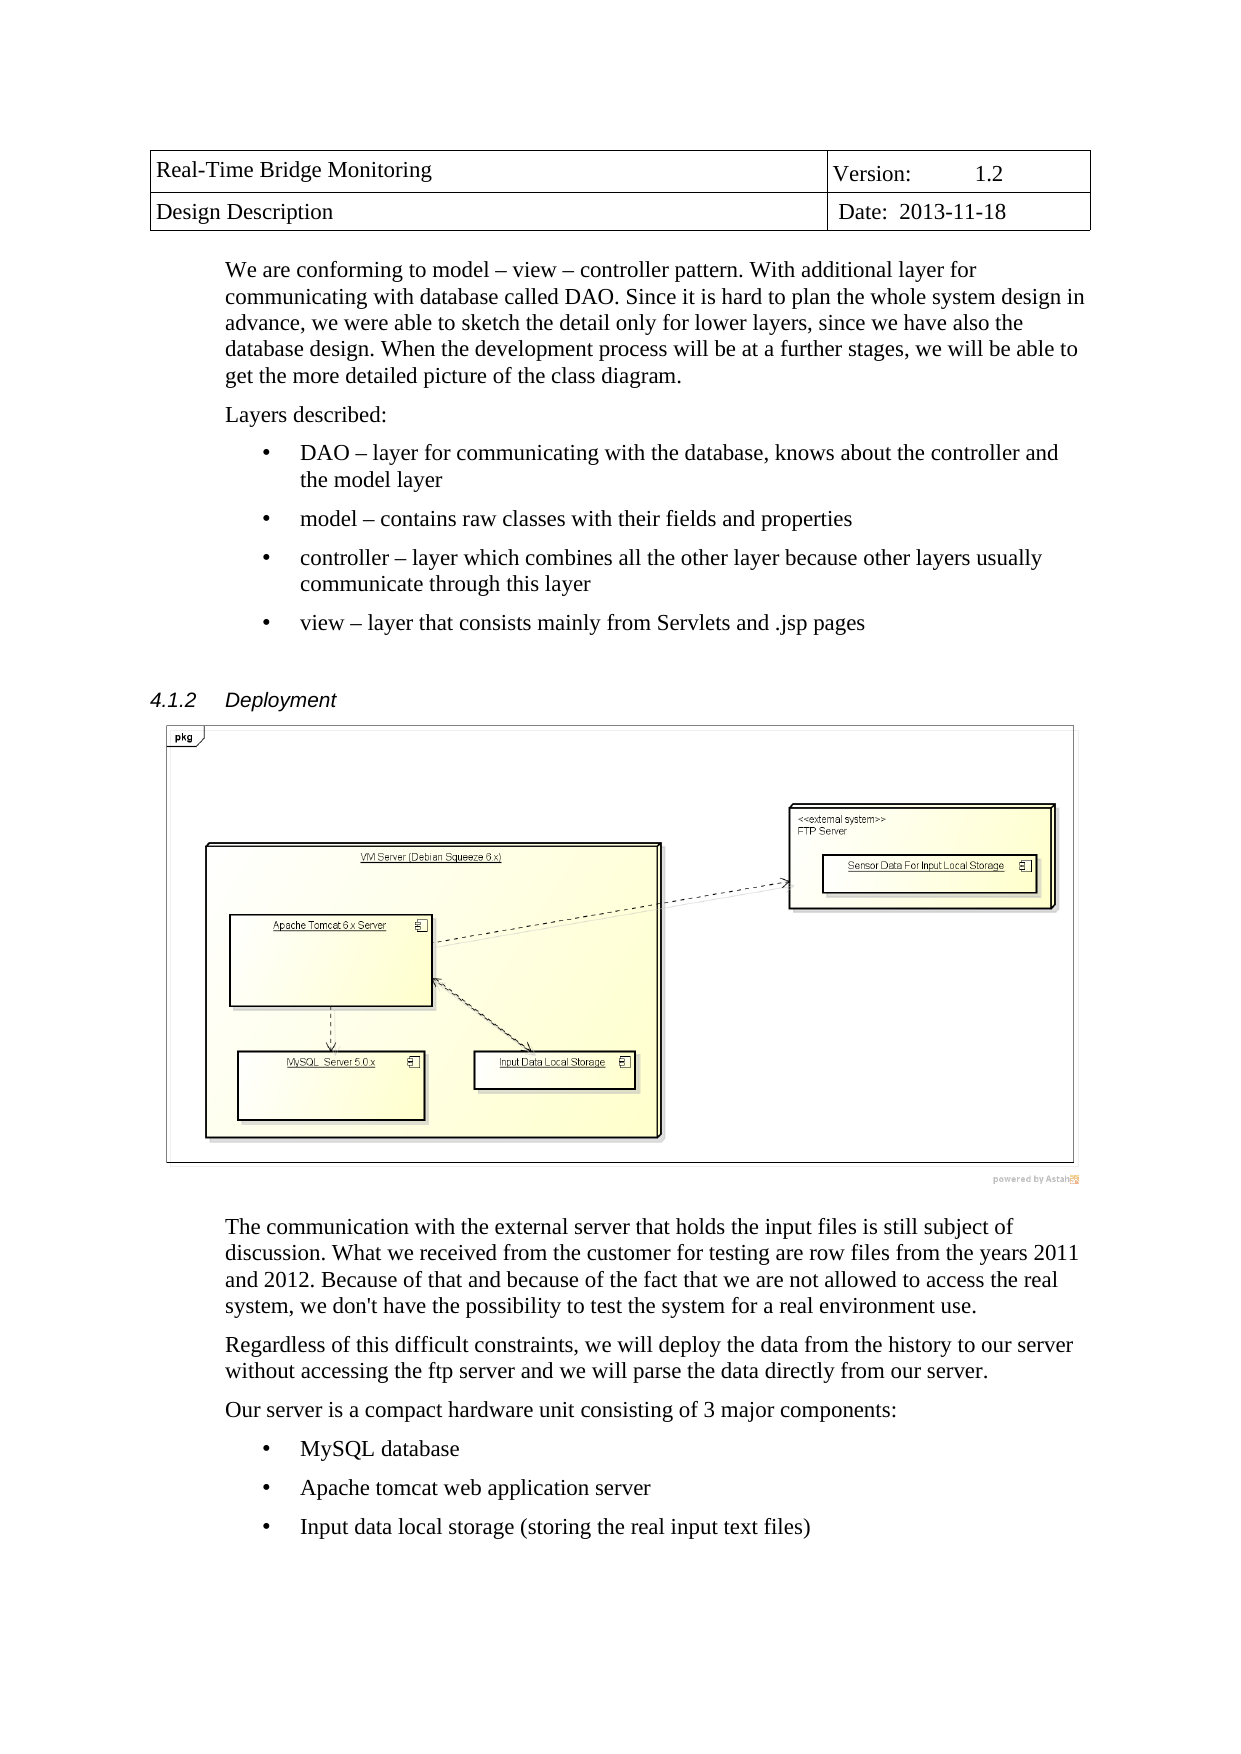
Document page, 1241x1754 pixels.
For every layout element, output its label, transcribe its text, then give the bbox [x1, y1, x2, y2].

picture [158, 717, 1082, 1187]
list DAO – layer for communicating with the database, knows about the controller and the model layer [262, 439, 1090, 492]
text Our server is a compact hardware unit consisting of 3 major components: [225, 1396, 1090, 1423]
subtitle Deployment [150, 686, 1090, 711]
text We are conforming to model – view – controller pattern. With additional layer for communicating with database called DAO. Since it is hard to plan the whole system design in advance, we were able to sketch the detail only for lower layers, since we have also the database design. When the development process will be at a further stages, we will be able to get the more detailed picture of the class diagram. [225, 256, 1090, 388]
list Apache tomcat web application server [262, 1474, 1090, 1500]
list MySQL database [262, 1435, 1090, 1461]
text Regardless of this difficult constraints, we will deploy the data from the history to our server without accessing the ftp server and we will parse the data directly from our server. [225, 1331, 1090, 1384]
text Layers described: [225, 401, 1090, 427]
list Input data local storage (storing the real input text files) [262, 1513, 1090, 1539]
list model – contains raw classes with their fields and properties [262, 505, 1090, 531]
text The communication with the external server that holds the input files is still subject of discussion. What we received from the customer for testing are row files from the years 2011 and 2012. Because of that and because of the fact that we are not allowed to access the real system, we don't have the possibility to test the system for a real environment use. [225, 1213, 1090, 1318]
list view – layer that consists mainly from Servlets and .jsp pages [262, 609, 1090, 635]
list controller – layer which combines all the other layer because other layers usually communicate through this layer [262, 543, 1090, 596]
